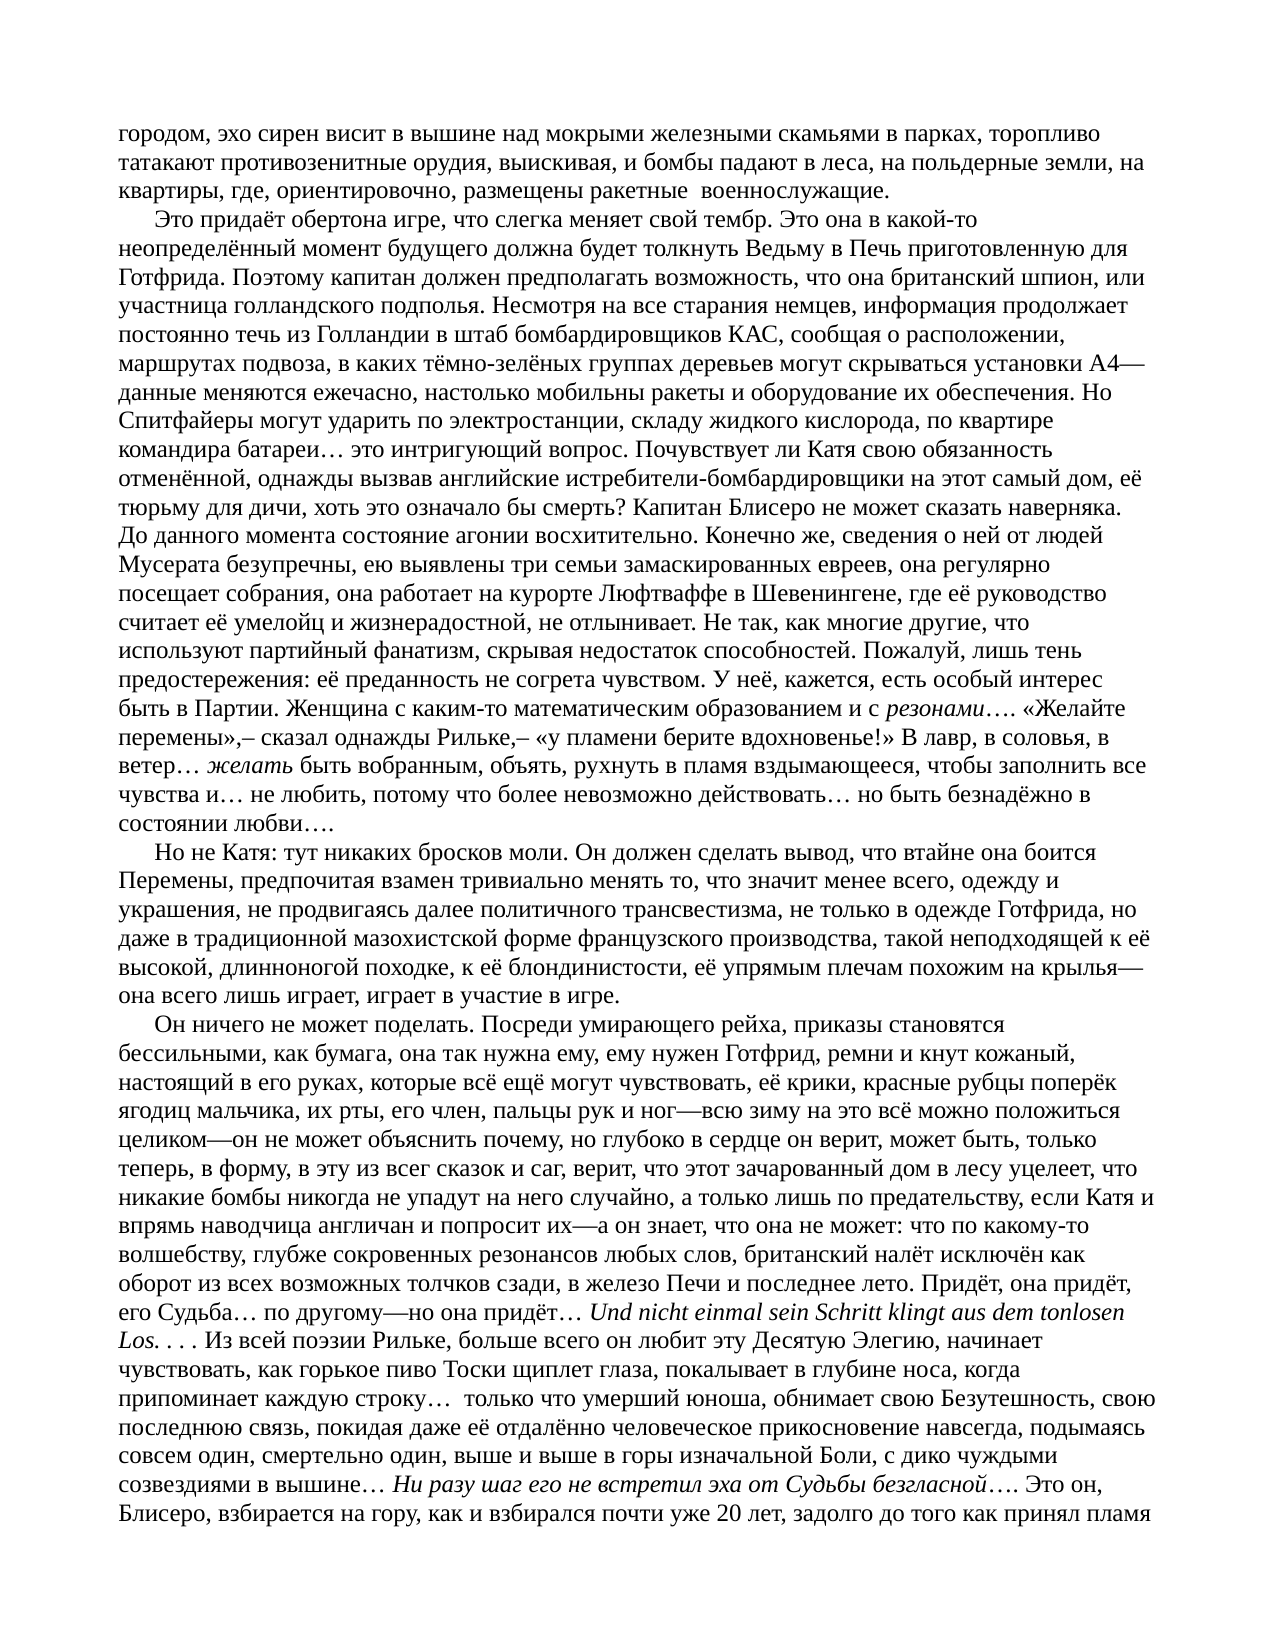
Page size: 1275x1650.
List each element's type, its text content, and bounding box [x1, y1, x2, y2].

text Но не Катя: тут никаких бросков моли. Он должен сделать вывод, что втайне она боится Перемены, предпочитая взамен тривиально менять то, что значит менее всего, одежду и украшения, не продвигаясь далее политичного трансвестизма, не только в одежде Готфрида, но даже в традиционной мазохистской форме французского производства, такой неподходящей к её высокой, длинноногой походке, к её блондинистости, её упрямым плечам похожим на крылья—она всего лишь играет, играет в участие в игре. [118, 837, 1157, 1009]
text городом, эхо сирен висит в вышине над мокрыми железными скамьями в парках, торопливо татакают противозенитные орудия, выискивая, и бомбы падают в леса, на польдерные земли, на квартиры, где, ориентировочно, размещены ракетные военнослужащие. [118, 118, 1157, 204]
text Он ничего не может поделать. Посреди умирающего рейха, приказы становятся бессильными, как бумага, она так нужна ему, ему нужен Готфрид, ремни и кнут кожаный, настоящий в его руках, которые всё ещё могут чувствовать, её крики, красные рубцы поперёк ягодиц мальчика, их рты, его член, пальцы рук и ног—всю зиму на это всё можно положиться целиком—он не может объяснить почему, но глубоко в сердце он верит, может быть, только теперь, в форму, в эту из всег сказок и саг, верит, что этот зачарованный дом в лесу уцелеет, что никакие бомбы никогда не упадут на него случайно, а только лишь по предательству, если Катя и впрямь наводчица англичан и попросит их—а он знает, что она не может: что по какому-то волшебству, глубже сокровенных резонансов любых слов, британский налёт исключён как оборот из всех возможных толчков сзади, в железо Печи и последнее лето. Придёт, она придёт, его Судьба… по другому—но она придёт… Und nicht einmal sein Schritt klingt aus dem tonlosen Los. . . . Из всей поэзии Рильке, больше всего он любит эту Десятую Элегию, начинает чувствовать, как горькое пиво Тоски щиплет глаза, покалывает в глубине носа, когда припоминает каждую строку… только что умерший юноша, обнимает свою Безутешность, свою последнюю связь, покидая даже её отдалённо человеческое прикосновение навсегда, подымаясь совсем один, смертельно один, выше и выше в горы изначальной Боли, с дико чуждыми созвездиями в вышине… Ни разу шаг его не встретил эха от Судьбы безгласной…. Это он, Блисеро, взбирается на гору, как и взбирался почти уже 20 лет, задолго до того как принял пламя [118, 1009, 1157, 1527]
text Это придаёт обертона игре, что слегка меняет свой тембр. Это она в какой-то неопределённый момент будущего должна будет толкнуть Ведьму в Печь приготовленную для Готфрида. Поэтому капитан должен предполагать возможность, что она британский шпион, или участница голландского подполья. Несмотря на все старания немцев, информация продолжает постоянно течь из Голландии в штаб бомбардировщиков КАС, сообщая о расположении, маршрутах подвоза, в каких тёмно-зелёных группах деревьев могут скрываться установки А4—данные меняются ежечасно, настолько мобильны ракеты и оборудование их обеспечения. Но Спитфайеры могут ударить по электростанции, складу жидкого кислорода, по квартире командира батареи… это интригующий вопрос. Почувствует ли Катя свою обязанность отменённой, однажды вызвав английские истребители-бомбардировщики на этот самый дом, её тюрьму для дичи, хоть это означало бы смерть? Капитан Блисеро не может сказать наверняка. До данного момента состояние агонии восхитительно. Конечно же, сведения о ней от людей Мусерата безупречны, ею выявлены три семьи замаскированных евреев, она регулярно посещает собрания, она работает на курорте Люфтваффе в Шевенингене, где её руководство считает её умелойц и жизнерадостной, не отлынивает. Не так, как многие другие, что используют партийный фанатизм, скрывая недостаток способностей. Пожалуй, лишь тень предостережения: её преданность не согрета чувством. У неё, кажется, есть особый интерес быть в Партии. Женщина с каким-то математическим образованием и с резонами…. «Желайте перемены»,– сказал однажды Рильке,– «у пламени берите вдохновенье!» В лавр, в соловья, в ветер… желать быть вобранным, объять, рухнуть в пламя вздымающееся, чтобы заполнить все чувства и… не любить, потому что более невозможно действовать… но быть безнадёжно в состоянии любви…. [118, 204, 1157, 837]
